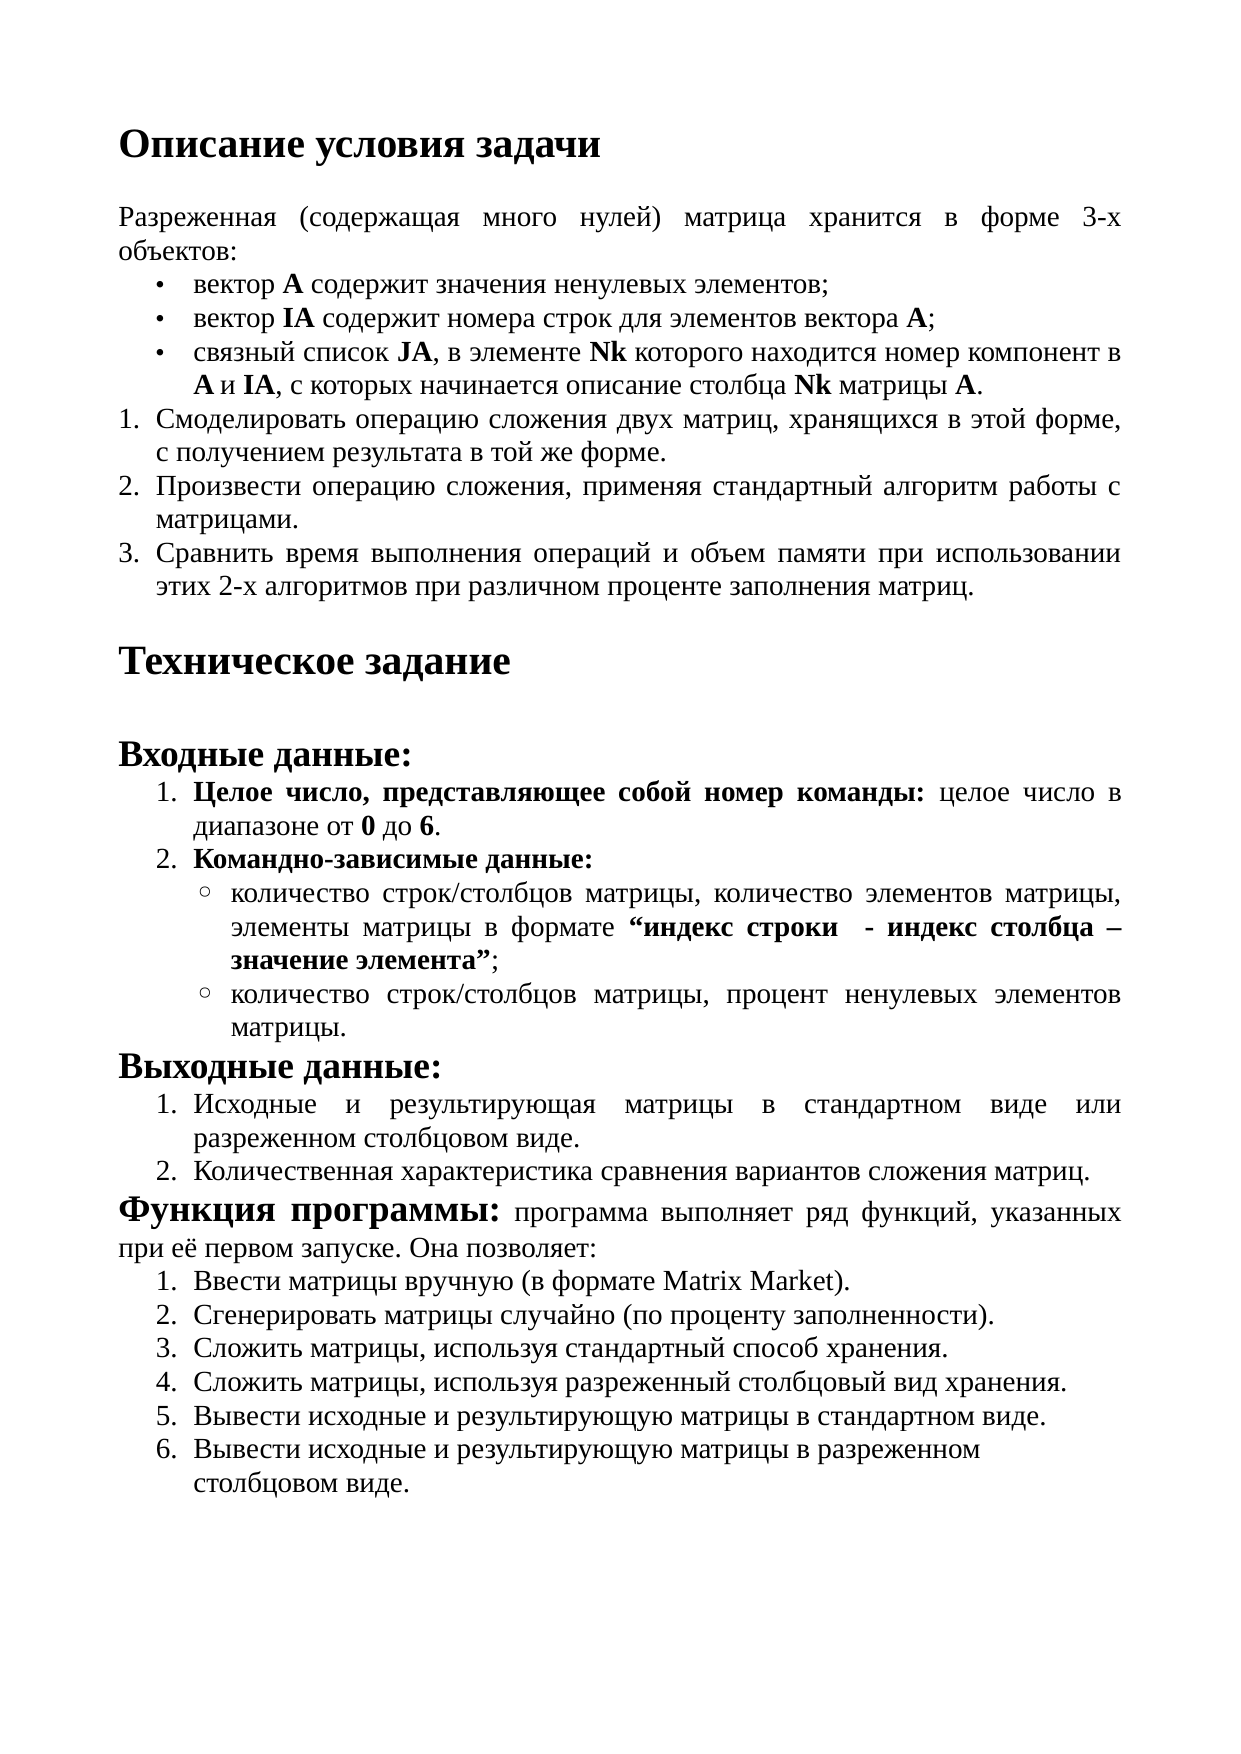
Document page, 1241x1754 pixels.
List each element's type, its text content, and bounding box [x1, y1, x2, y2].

list Вывести исходные и результирующую матрицы в стандартном виде. [156, 1398, 1122, 1431]
list Целое число, представляющее собой номер команды: целое число в диапазоне от 0 до 6. [156, 774, 1122, 842]
list вектор A содержит значения ненулевых элементов; [156, 267, 1122, 300]
list Вывести исходные и результирующую матрицы в разреженном столбцовом виде. [156, 1431, 1122, 1527]
list количество строк/столбцов матрицы, количество элементов матрицы, элементы матрицы в формате “индекс строки - индекс столбца – значение элемента”; [193, 875, 1122, 976]
list Количественная характеристика сравнения вариантов сложения матриц. [156, 1153, 1122, 1187]
list вектор IA содержит номера строк для элементов вектора A; [156, 300, 1122, 334]
text Техническое задание [118, 636, 1122, 683]
text Выходные данные: [118, 1043, 1122, 1086]
list Командно-зависимые данные: [156, 842, 1122, 875]
list Исходные и результирующая матрицы в стандартном виде или разреженном столбцовом виде. [156, 1086, 1122, 1153]
list связный список JA, в элементе Nk которого находится номер компонент в A и IA, с которых начинается описание столбца Nk матрицы A. [156, 334, 1122, 401]
list Сравнить время выполнения операций и объем памяти при использовании этих 2-х алгоритмов при различном проценте заполнения матриц. [118, 535, 1122, 602]
list Сложить матрицы, используя стандартный способ хранения. [156, 1331, 1122, 1364]
list Сгенерировать матрицы случайно (по проценту заполненности). [156, 1297, 1122, 1331]
text Разреженная (содержащая много нулей) матрица хранится в форме 3-х объектов: [118, 166, 1122, 267]
text Функция программы: программа выполняет ряд функций, указанных при её первом запуске. Она позволяет: [118, 1187, 1122, 1263]
text Входные данные: [118, 731, 1122, 774]
list количество строк/столбцов матрицы, процент ненулевых элементов матрицы. [193, 976, 1122, 1043]
list Смоделировать операцию сложения двух матриц, хранящихся в этой форме, с получением результата в той же форме. [118, 401, 1122, 468]
list Произвести операцию сложения, применяя стандартный алгоритм работы с матрицами. [118, 468, 1122, 535]
text Описание условия задачи [118, 118, 1122, 166]
list Сложить матрицы, используя разреженный столбцовый вид хранения. [156, 1364, 1122, 1398]
list Ввести матрицы вручную (в формате Matrix Market). [156, 1263, 1122, 1297]
